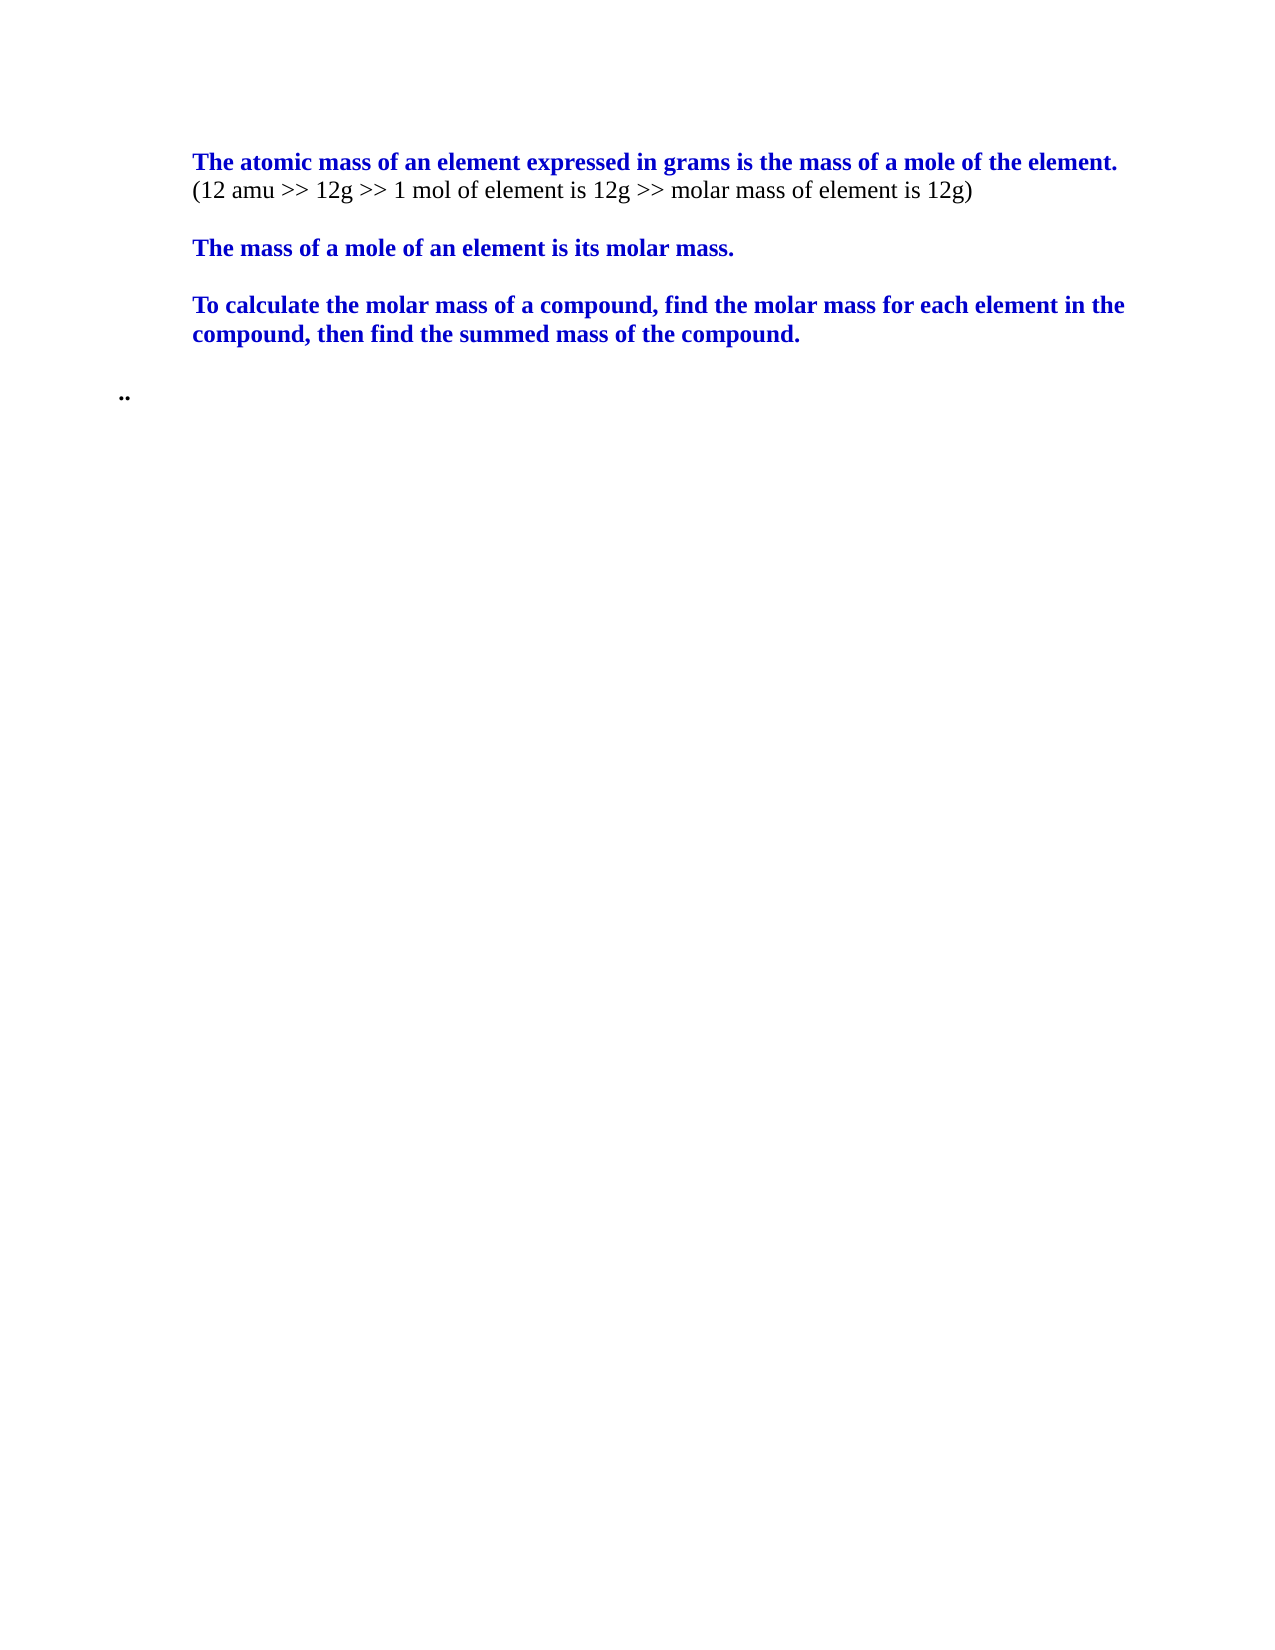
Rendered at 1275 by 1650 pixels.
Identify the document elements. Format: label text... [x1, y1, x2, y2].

text To calculate the molar mass of a compound, find the molar mass for each element in the compound, then find the summed mass of the compound. [118, 291, 1157, 348]
text The mass of a mole of an element is its molar mass. [118, 233, 1157, 262]
text .. [118, 377, 1157, 406]
text (12 amu >> 12g >> 1 mol of element is 12g >> molar mass of element is 12g) [118, 176, 1157, 204]
text The atomic mass of an element expressed in grams is the mass of a mole of the element. [118, 147, 1157, 176]
